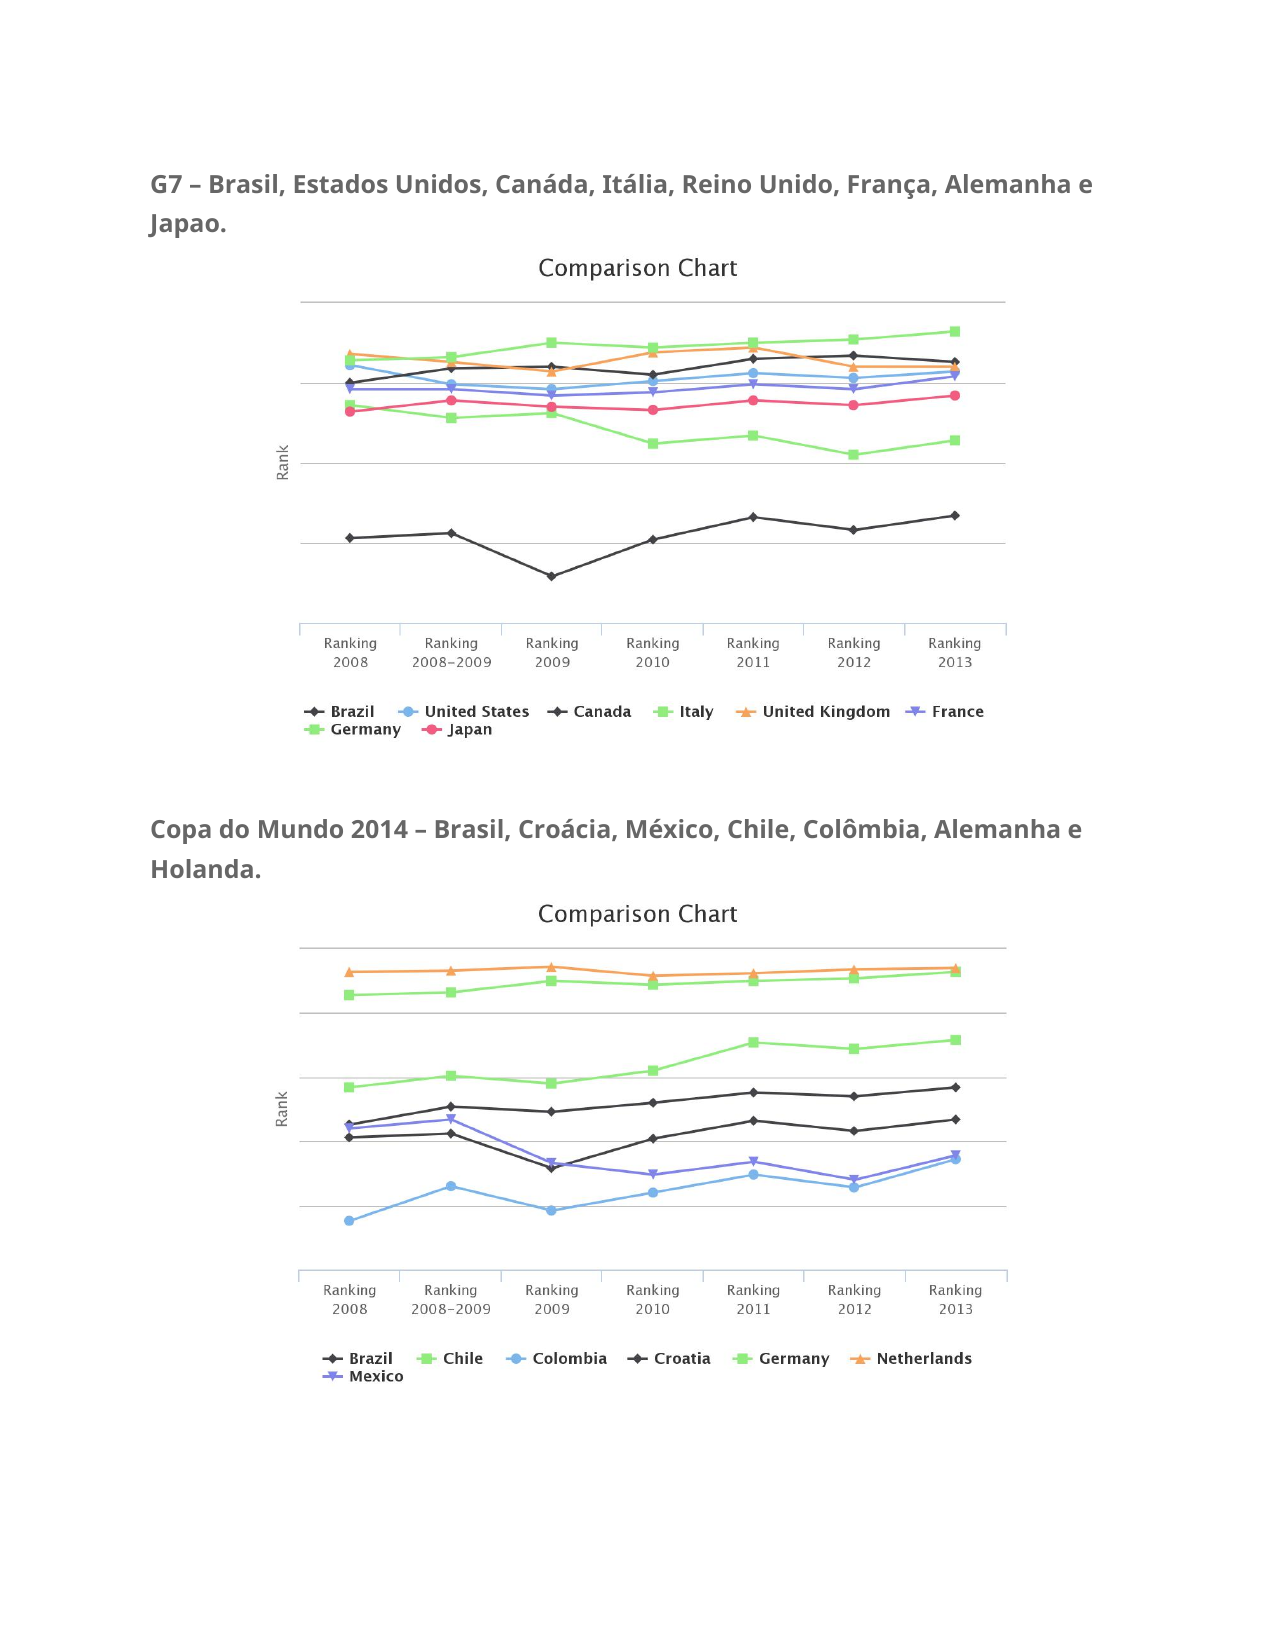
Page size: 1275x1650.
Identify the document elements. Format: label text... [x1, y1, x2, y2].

picture [257, 245, 1018, 752]
subtitle Copa do Mundo 2014 – Brasil, Croácia, México, Chile, Colômbia, Alemanha e Holanda. [150, 812, 1125, 885]
subtitle G7 – Brasil, Estados Unidos, Canáda, Itália, Reino Unido, França, Alemanha e Japao. [150, 167, 1125, 240]
picture [256, 890, 1019, 1399]
